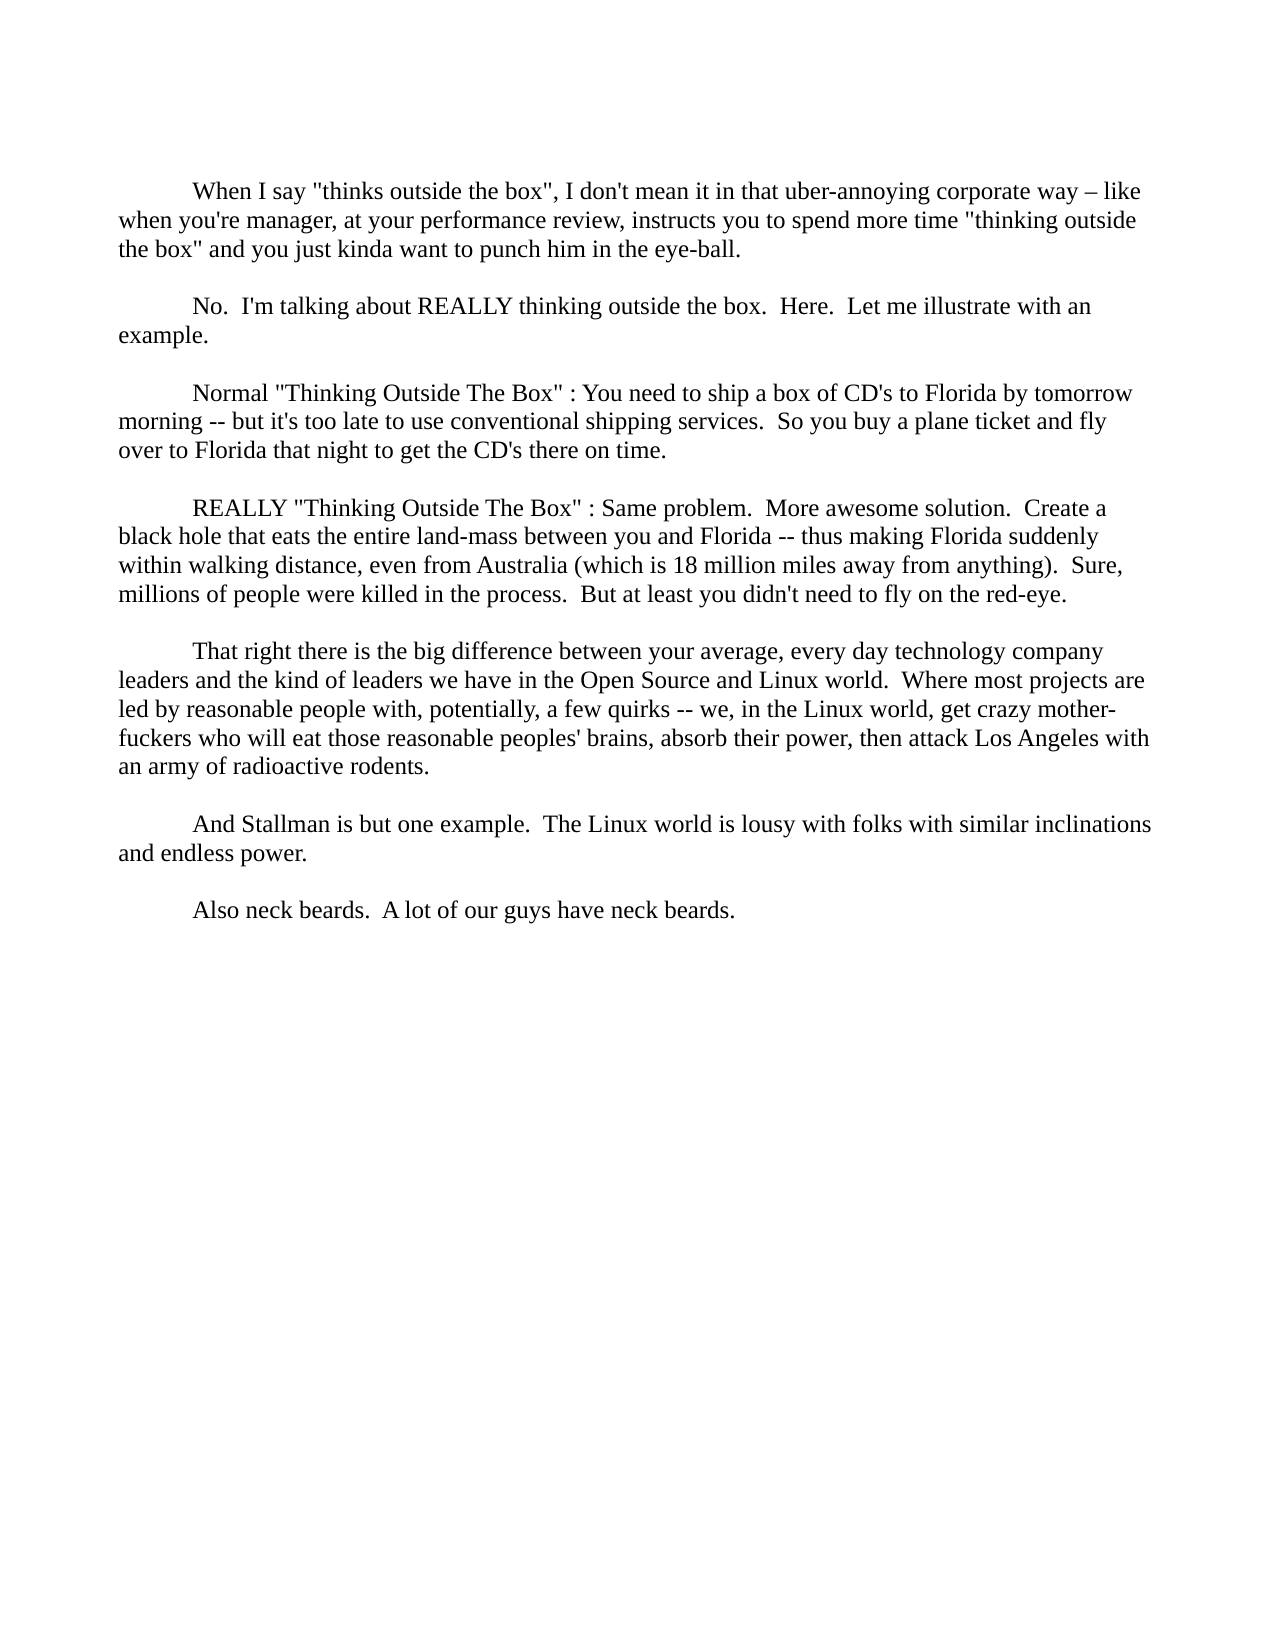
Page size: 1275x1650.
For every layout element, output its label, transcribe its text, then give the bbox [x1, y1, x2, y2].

text No. I'm talking about REALLY thinking outside the box. Here. Let me illustrate with an example. [118, 291, 1157, 349]
text That right there is the big difference between your average, every day technology company leaders and the kind of leaders we have in the Open Source and Linux world. Where most projects are led by reasonable people with, potentially, a few quirks -- we, in the Linux world, get crazy mother-fuckers who will eat those reasonable peoples' brains, absorb their power, then attack Los Angeles with an army of radioactive rodents. [118, 636, 1157, 780]
text Normal "Thinking Outside The Box" : You need to ship a box of CD's to Florida by tomorrow morning -- but it's too late to use conventional shipping services. So you buy a plane ticket and fly over to Florida that night to get the CD's there on time. [118, 378, 1157, 464]
text When I say "thinks outside the box", I don't mean it in that uber-annoying corporate way – like when you're manager, at your performance review, instructs you to spend more time "thinking outside the box" and you just kinda want to punch him in the eye-ball. [118, 176, 1157, 263]
text REALLY "Thinking Outside The Box" : Same problem. More awesome solution. Create a black hole that eats the entire land-mass between you and Florida -- thus making Florida suddenly within walking distance, even from Australia (which is 18 million miles away from anything). Sure, millions of people were killed in the process. But at least you didn't need to fly on the red-eye. [118, 493, 1157, 608]
text Also neck beards. A lot of our guys have neck beards. [118, 895, 1157, 924]
text And Stallman is but one example. The Linux world is lousy with folks with similar inclinations and endless power. [118, 809, 1157, 866]
